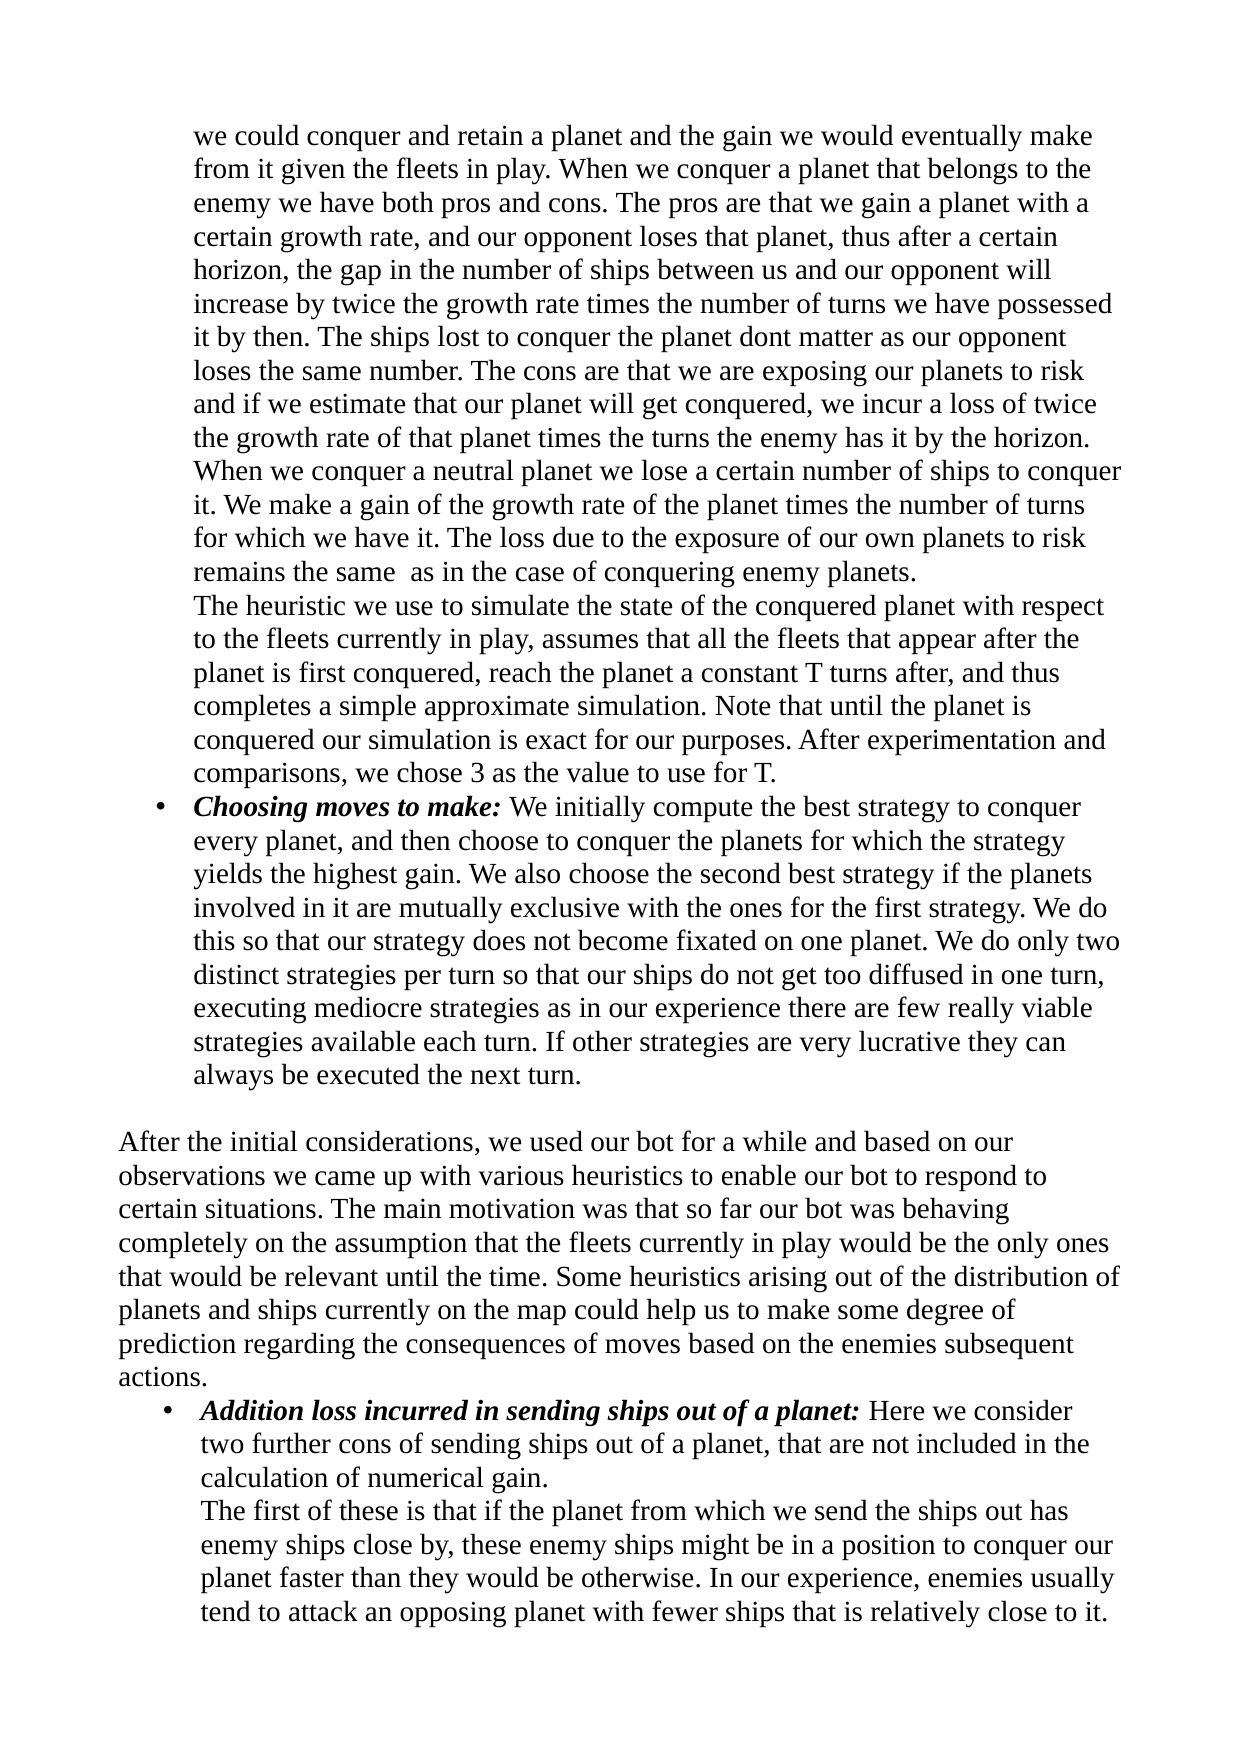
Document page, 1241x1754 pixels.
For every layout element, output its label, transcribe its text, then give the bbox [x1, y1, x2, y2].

text After the initial considerations, we used our bot for a while and based on our observations we came up with various heuristics to enable our bot to respond to certain situations. The main motivation was that so far our bot was behaving completely on the assumption that the fleets currently in play would be the only ones that would be relevant until the time. Some heuristics arising out of the distribution of planets and ships currently on the map could help us to make some degree of prediction regarding the consequences of moves based on the enemies subsequent actions. [118, 1124, 1122, 1393]
list The first of these is that if the planet from which we send the ships out has enemy ships close by, these enemy ships might be in a position to conquer our planet faster than they would be otherwise. In our experience, enemies usually tend to attack an opposing planet with fewer ships that is relatively close to it. [163, 1493, 1122, 1628]
list Choosing moves to make: We initially compute the best strategy to conquer every planet, and then choose to conquer the planets for which the strategy yields the highest gain. We also choose the second best strategy if the planets involved in it are mutually exclusive with the ones for the first strategy. We do this so that our strategy does not become fixated on one planet. We do only two distinct strategies per turn so that our ships do not get too diffused in one turn, executing mediocre strategies as in our experience there are few really viable strategies available each turn. If other strategies are very lucrative they can always be executed the next turn. [156, 789, 1122, 1091]
list we could conquer and retain a planet and the gain we would eventually make from it given the fleets in play. When we conquer a planet that belongs to the enemy we have both pros and cons. The pros are that we gain a planet with a certain growth rate, and our opponent loses that planet, thus after a certain horizon, the gap in the number of ships between us and our opponent will increase by twice the growth rate times the number of turns we have possessed it by then. The ships lost to conquer the planet dont matter as our opponent loses the same number. The cons are that we are exposing our planets to risk and if we estimate that our planet will get conquered, we incur a loss of twice the growth rate of that planet times the turns the enemy has it by the horizon. When we conquer a neutral planet we lose a certain number of ships to conquer it. We make a gain of the growth rate of the planet times the number of turns for which we have it. The loss due to the exposure of our own planets to risk remains the same as in the case of conquering enemy planets. The heuristic we use to simulate the state of the conquered planet with respect to the fleets currently in play, assumes that all the fleets that appear after the planet is first conquered, reach the planet a constant T turns after, and thus completes a simple approximate simulation. Note that until the planet is conquered our simulation is exact for our purposes. After experimentation and comparisons, we chose 3 as the value to use for T. [156, 118, 1122, 789]
list Addition loss incurred in sending ships out of a planet: Here we consider two further cons of sending ships out of a planet, that are not included in the calculation of numerical gain. [163, 1393, 1122, 1493]
